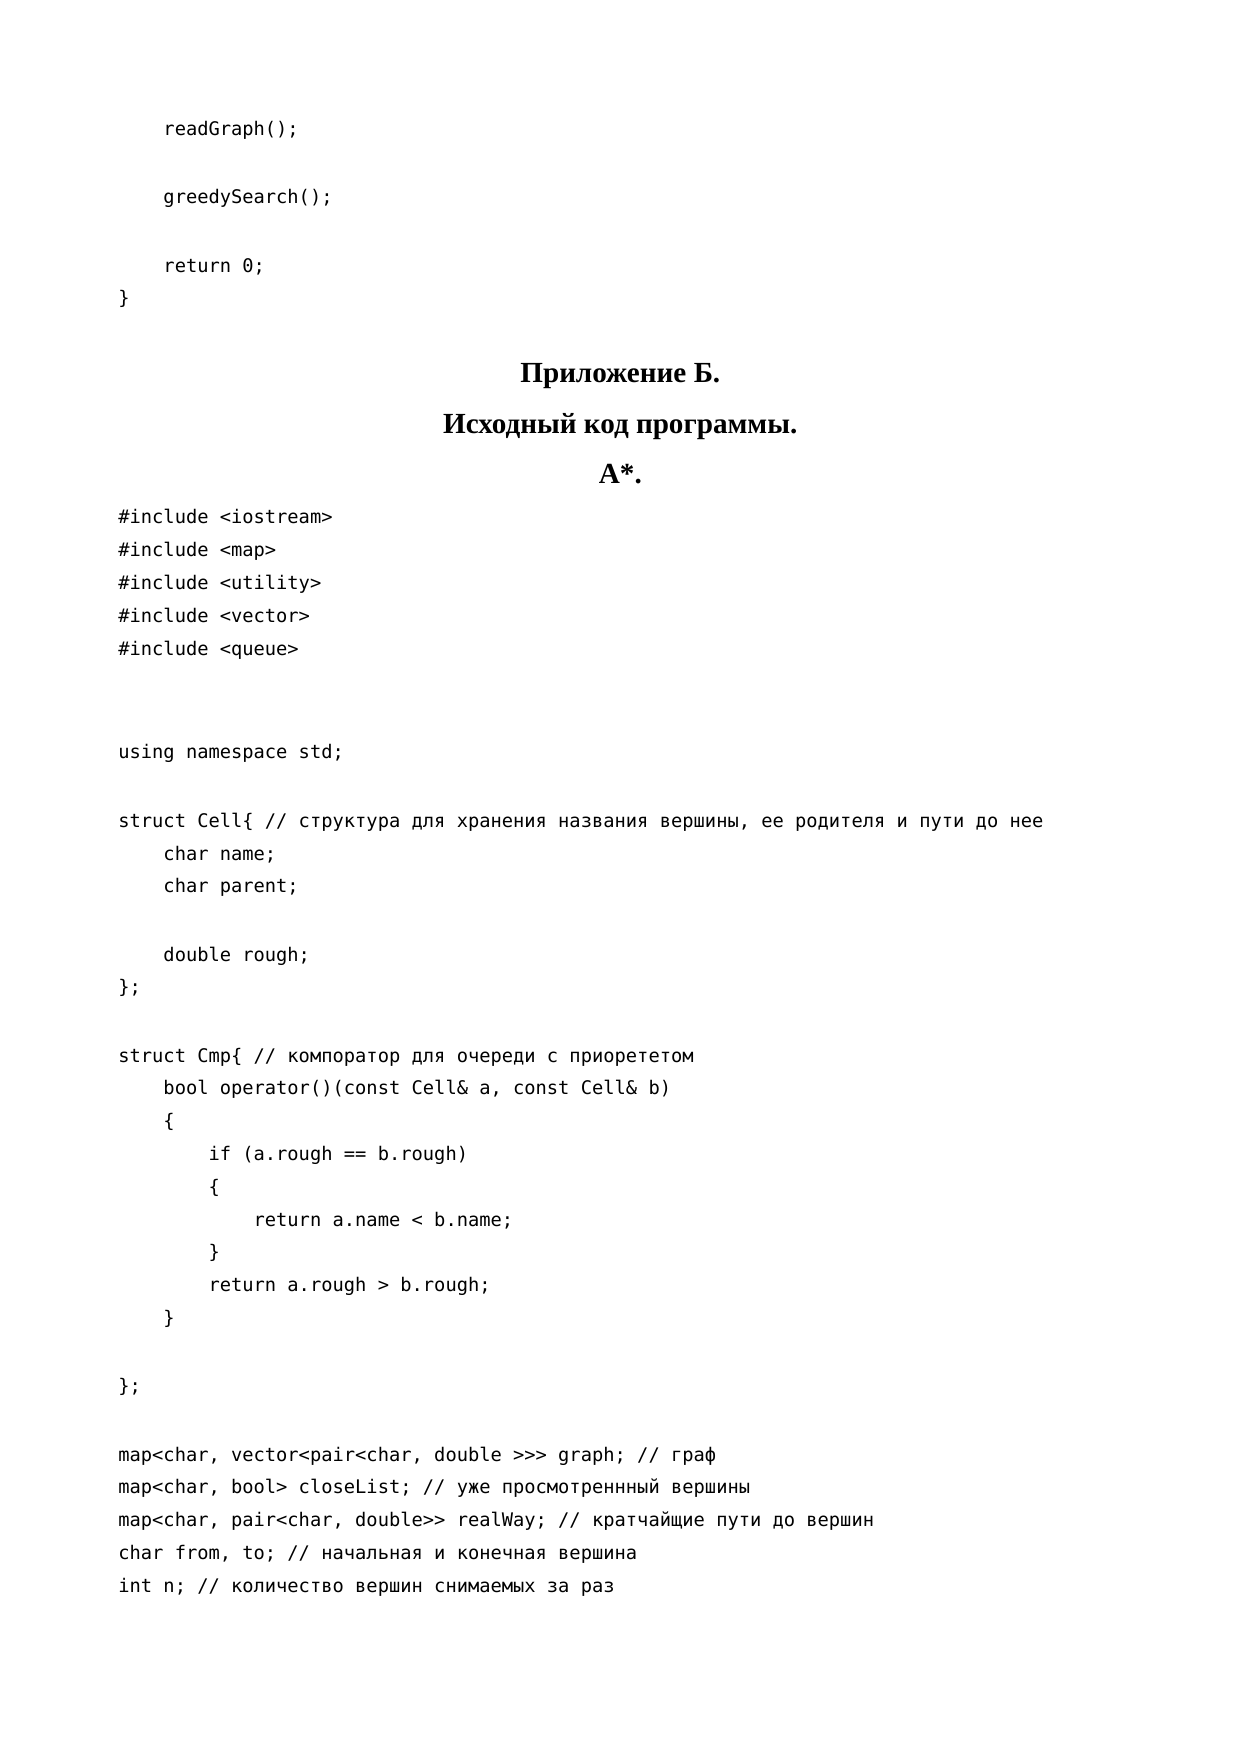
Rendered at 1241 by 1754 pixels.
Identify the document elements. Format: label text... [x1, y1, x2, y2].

text Исходный код программы. [118, 406, 1122, 439]
text #include <iostream> #include <map> #include <utility> #include <vector> #include <queue> using namespace std; struct Cell{ // структура для хранения названия вершины, ее родителя и пути до нее char name; char parent; double rough; }; struct Cmp{ // компоратор для очереди с приорететом bool operator()(const Cell& a, const Cell& b) { if (a.rough == b.rough) { return a.name < b.name; } return a.rough > b.rough; } }; map<char, vector<pair<char, double >>> graph; // граф map<char, bool> closeList; // уже просмотреннный вершины map<char, pair<char, double>> realWay; // кратчайщие пути до вершин char from, to; // начальная и конечная вершина int n; // количество вершин снимаемых за раз [118, 507, 1122, 1632]
text А*. [118, 456, 1122, 490]
text readGraph(); greedySearch(); return 0; } [118, 118, 1122, 309]
text Приложение Б. [118, 356, 1122, 389]
